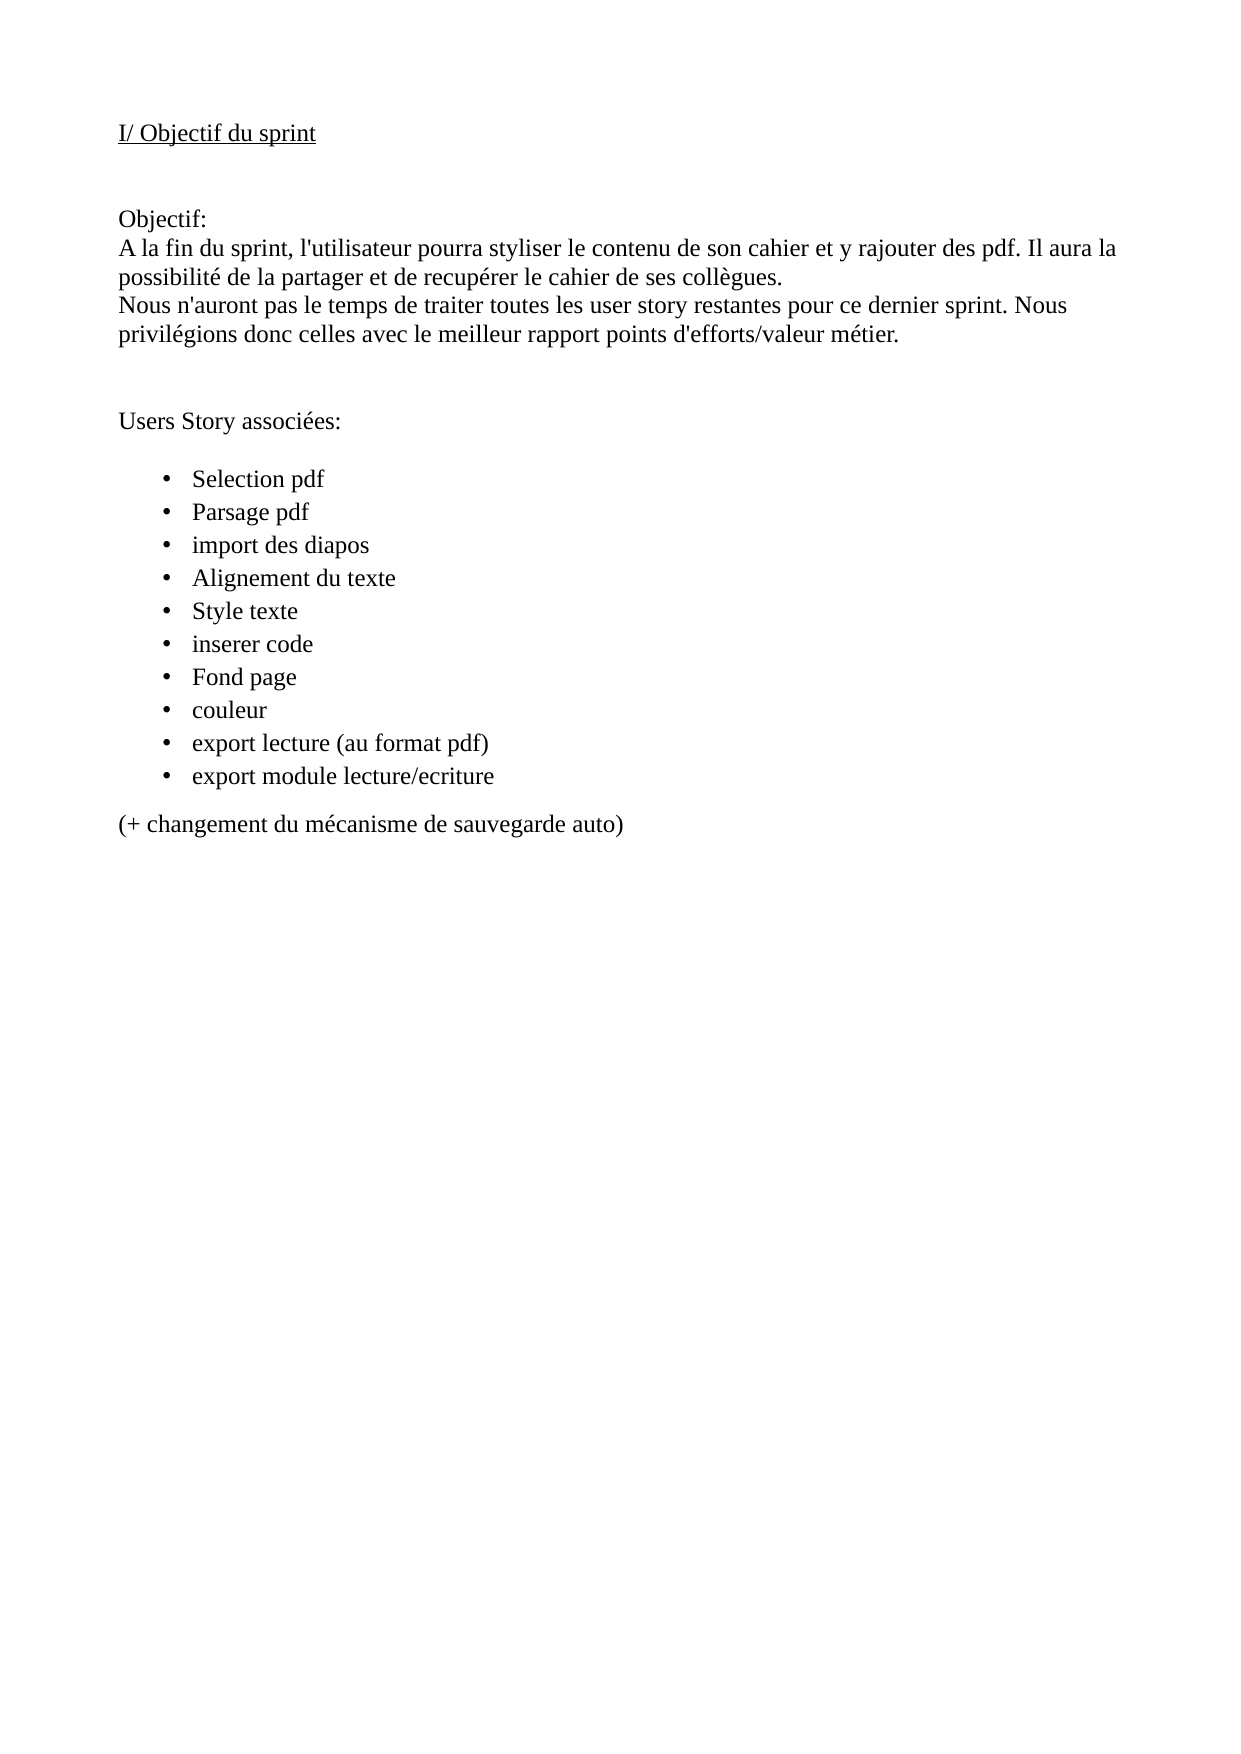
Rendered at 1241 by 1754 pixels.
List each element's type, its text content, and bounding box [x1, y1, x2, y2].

text A la fin du sprint, l'utilisateur pourra styliser le contenu de son cahier et y rajouter des pdf. Il aura la possibilité de la partager et de recupérer le cahier de ses collègues. [118, 233, 1122, 290]
list couleur [162, 695, 1122, 724]
list export module lecture/ecriture [162, 761, 1122, 790]
text Users Story associées: [118, 406, 1122, 435]
list Parsage pdf [162, 497, 1122, 526]
list inserer code [162, 629, 1122, 658]
text (+ changement du mécanisme de sauvegarde auto) [118, 809, 1122, 838]
list Alignement du texte [162, 563, 1122, 592]
text Nous n'auront pas le temps de traiter toutes les user story restantes pour ce dernier sprint. Nous privilégions donc celles avec le meilleur rapport points d'efforts/valeur métier. [118, 290, 1122, 348]
text I/ Objectif du sprint [118, 118, 1122, 147]
list export lecture (au format pdf) [162, 728, 1122, 757]
list Selection pdf [162, 464, 1122, 493]
list import des diapos [162, 530, 1122, 559]
list Fond page [162, 662, 1122, 691]
text Objectif: [118, 204, 1122, 233]
list Style texte [162, 596, 1122, 625]
